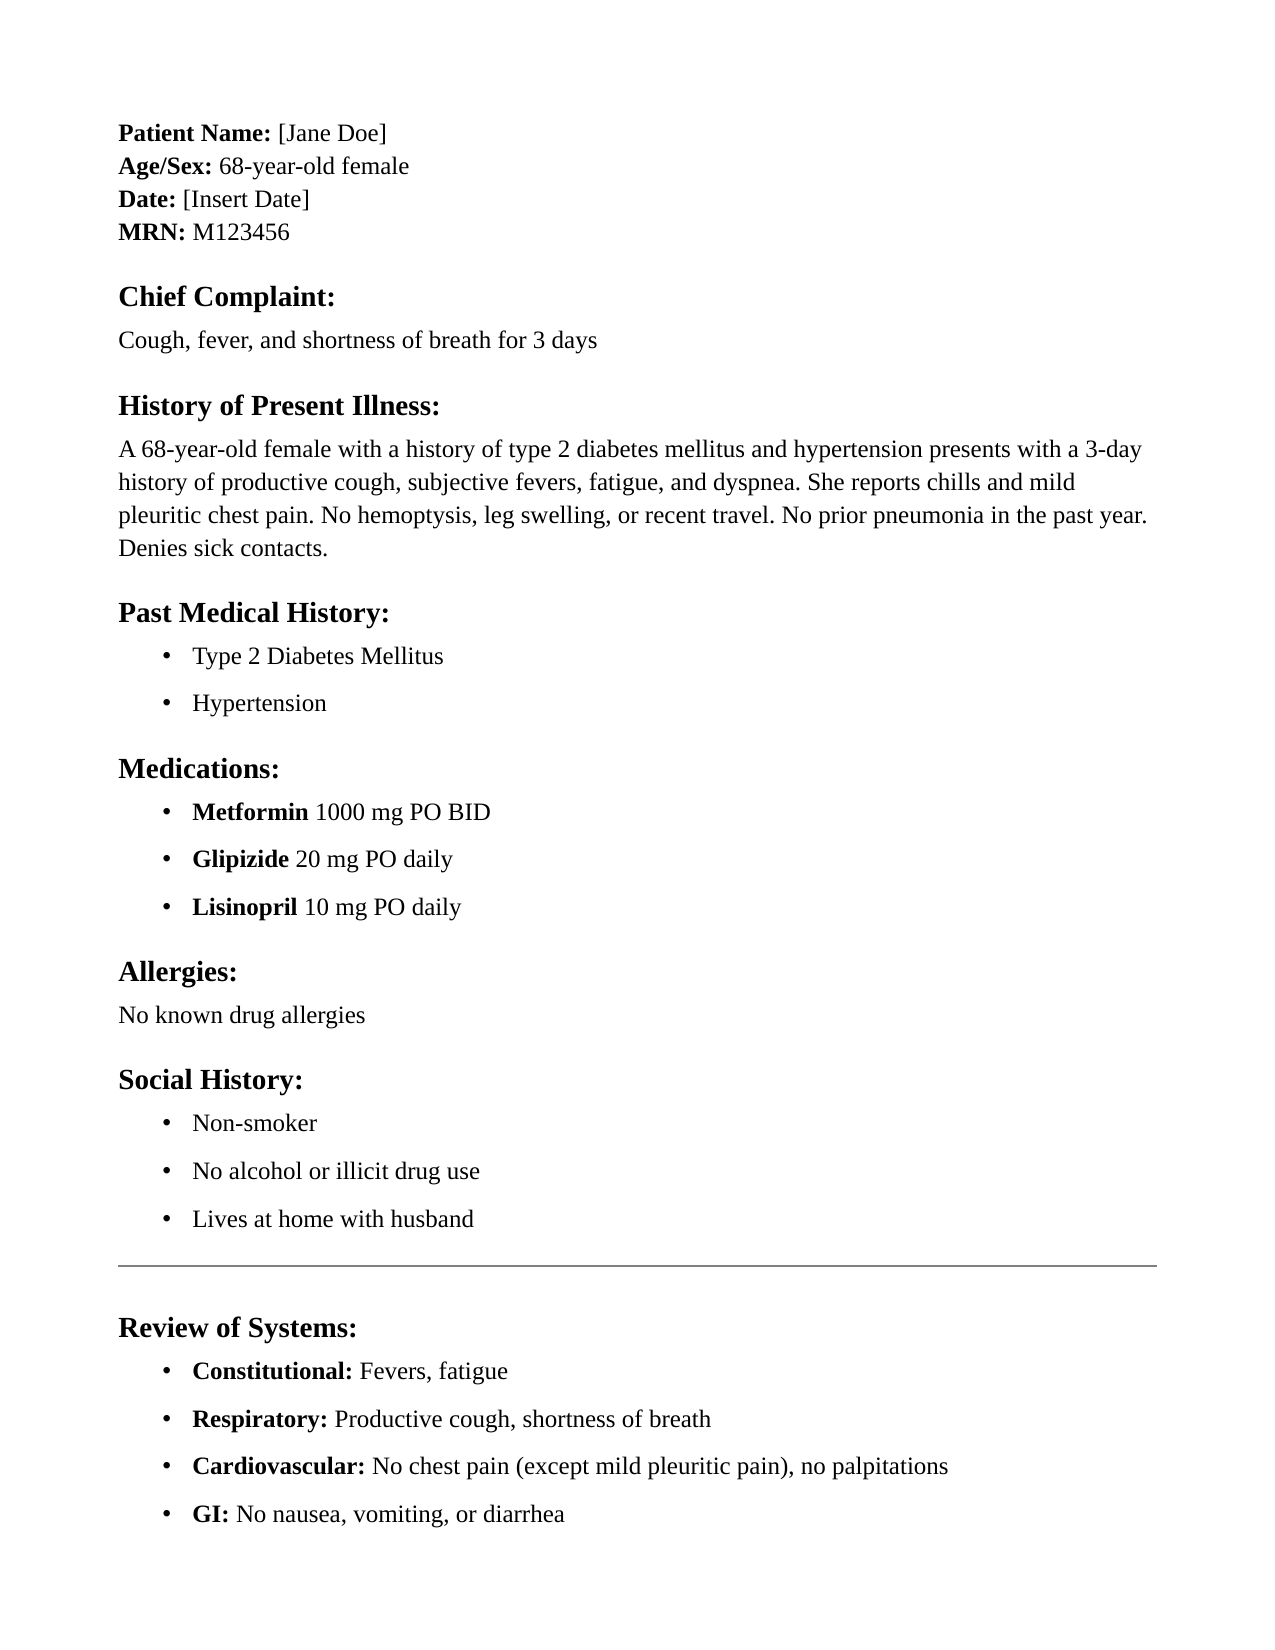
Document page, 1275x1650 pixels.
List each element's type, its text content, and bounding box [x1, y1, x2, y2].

subtitle Chief Complaint: [118, 279, 1157, 313]
text A 68-year-old female with a history of type 2 diabetes mellitus and hypertension presents with a 3-day history of productive cough, subjective fevers, fatigue, and dyspnea. She reports chills and mild pleuritic chest pain. No hemoptysis, leg swelling, or recent travel. No prior pneumonia in the past year. Denies sick contacts. [118, 434, 1157, 561]
list Metformin 1000 mg PO BID [162, 797, 1157, 826]
text Cough, fever, and shortness of breath for 3 days [118, 325, 1157, 354]
list Lives at home with husband [162, 1204, 1157, 1232]
list Respiratory: Productive cough, shortness of breath [162, 1404, 1157, 1432]
list Lisinopril 10 mg PO daily [162, 892, 1157, 921]
text Patient Name: [Jane Doe] Age/Sex: 68-year-old female Date: [Insert Date] MRN: M123456 [118, 118, 1157, 246]
list Cardiovascular: No chest pain (except mild pleuritic pain), no palpitations [162, 1451, 1157, 1480]
list No alcohol or illicit drug use [162, 1156, 1157, 1185]
list Glipizide 20 mg PO daily [162, 844, 1157, 873]
list Hypertension [162, 688, 1157, 717]
subtitle Review of Systems: [118, 1310, 1157, 1344]
list Constitutional: Fevers, fatigue [162, 1356, 1157, 1385]
text No known drug allergies [118, 1000, 1157, 1029]
subtitle Allergies: [118, 954, 1157, 988]
list Non-smoker [162, 1108, 1157, 1137]
subtitle Social History: [118, 1062, 1157, 1096]
list GI: No nausea, vomiting, or diarrhea [162, 1499, 1157, 1528]
subtitle Past Medical History: [118, 595, 1157, 628]
subtitle History of Present Illness: [118, 388, 1157, 421]
list Type 2 Diabetes Mellitus [162, 641, 1157, 670]
subtitle Medications: [118, 751, 1157, 784]
